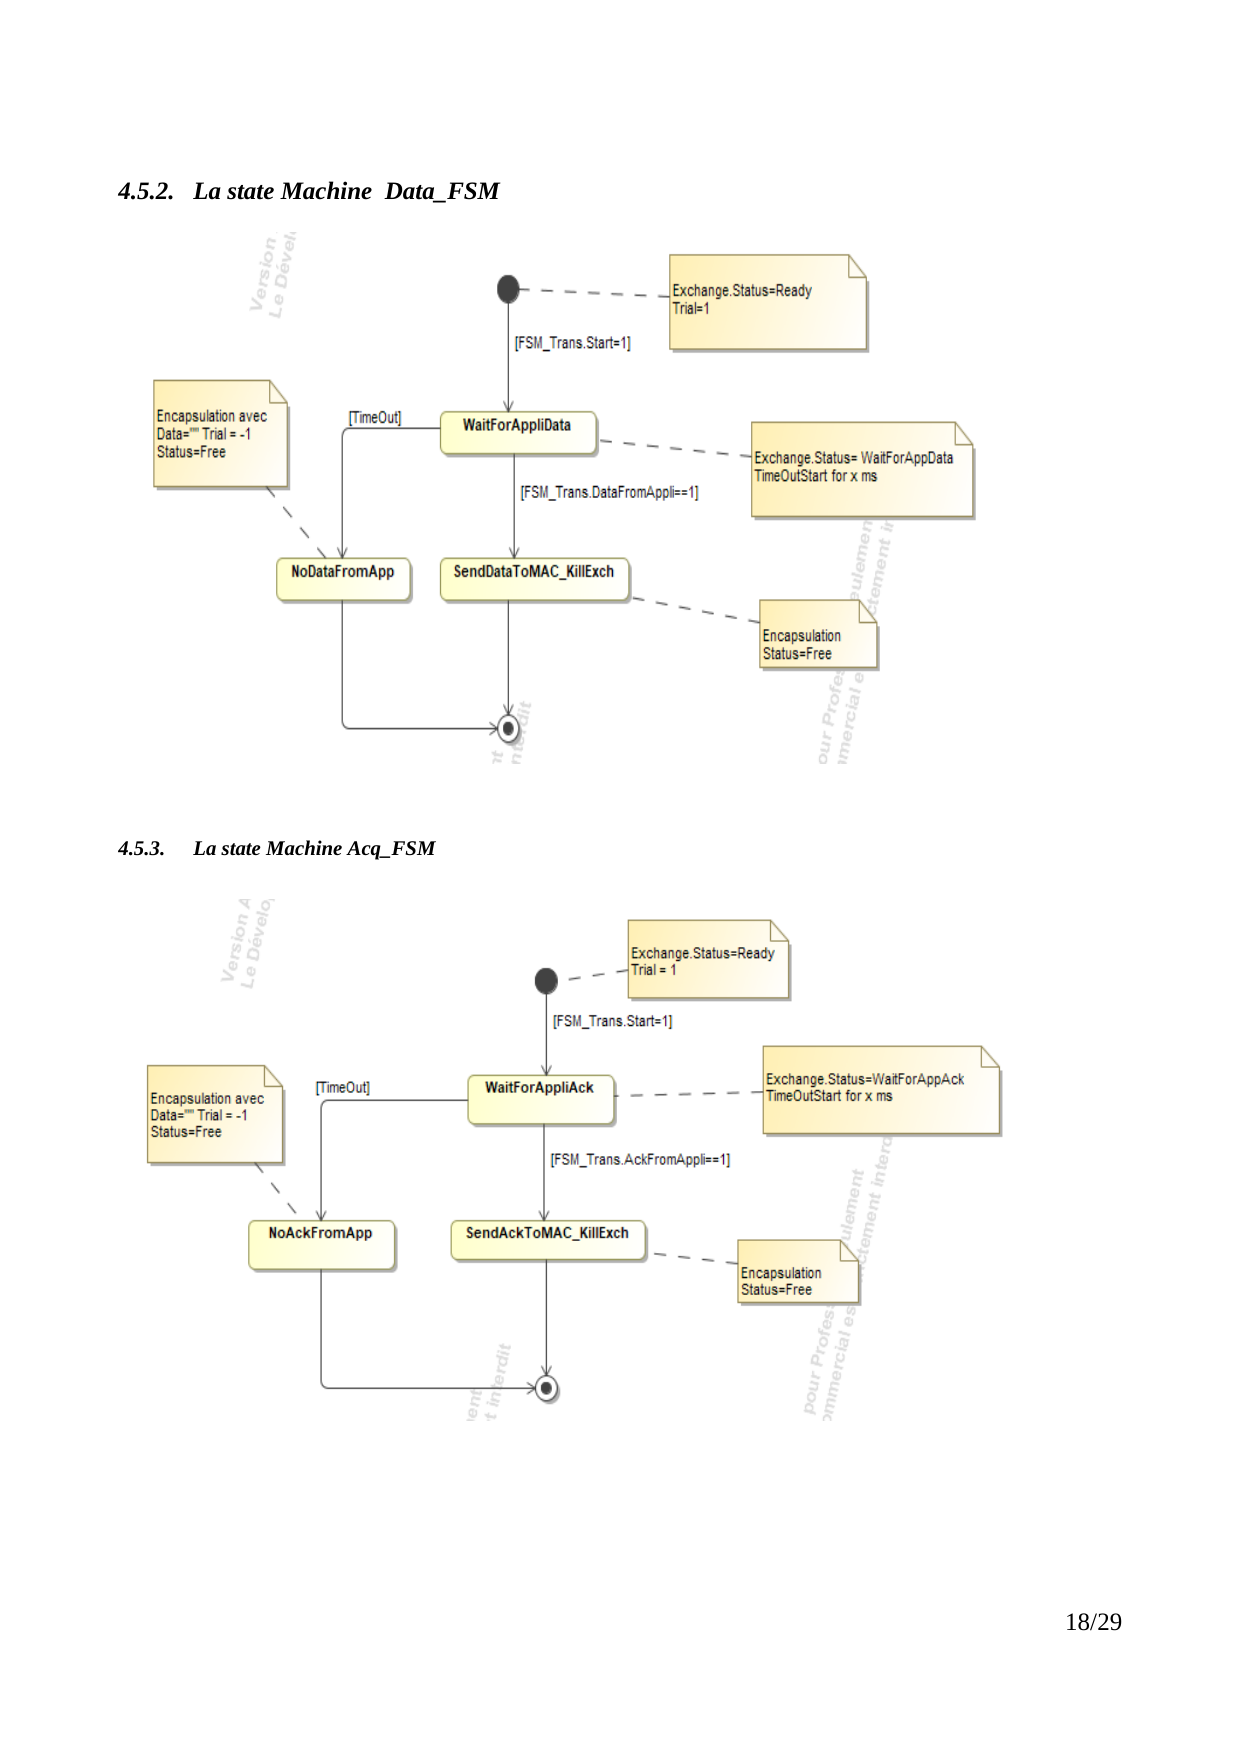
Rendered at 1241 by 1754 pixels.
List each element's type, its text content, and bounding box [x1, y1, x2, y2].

subtitle La state Machine Data_FSM [118, 176, 1122, 205]
subtitle La state Machine Acq_FSM [118, 836, 1122, 860]
